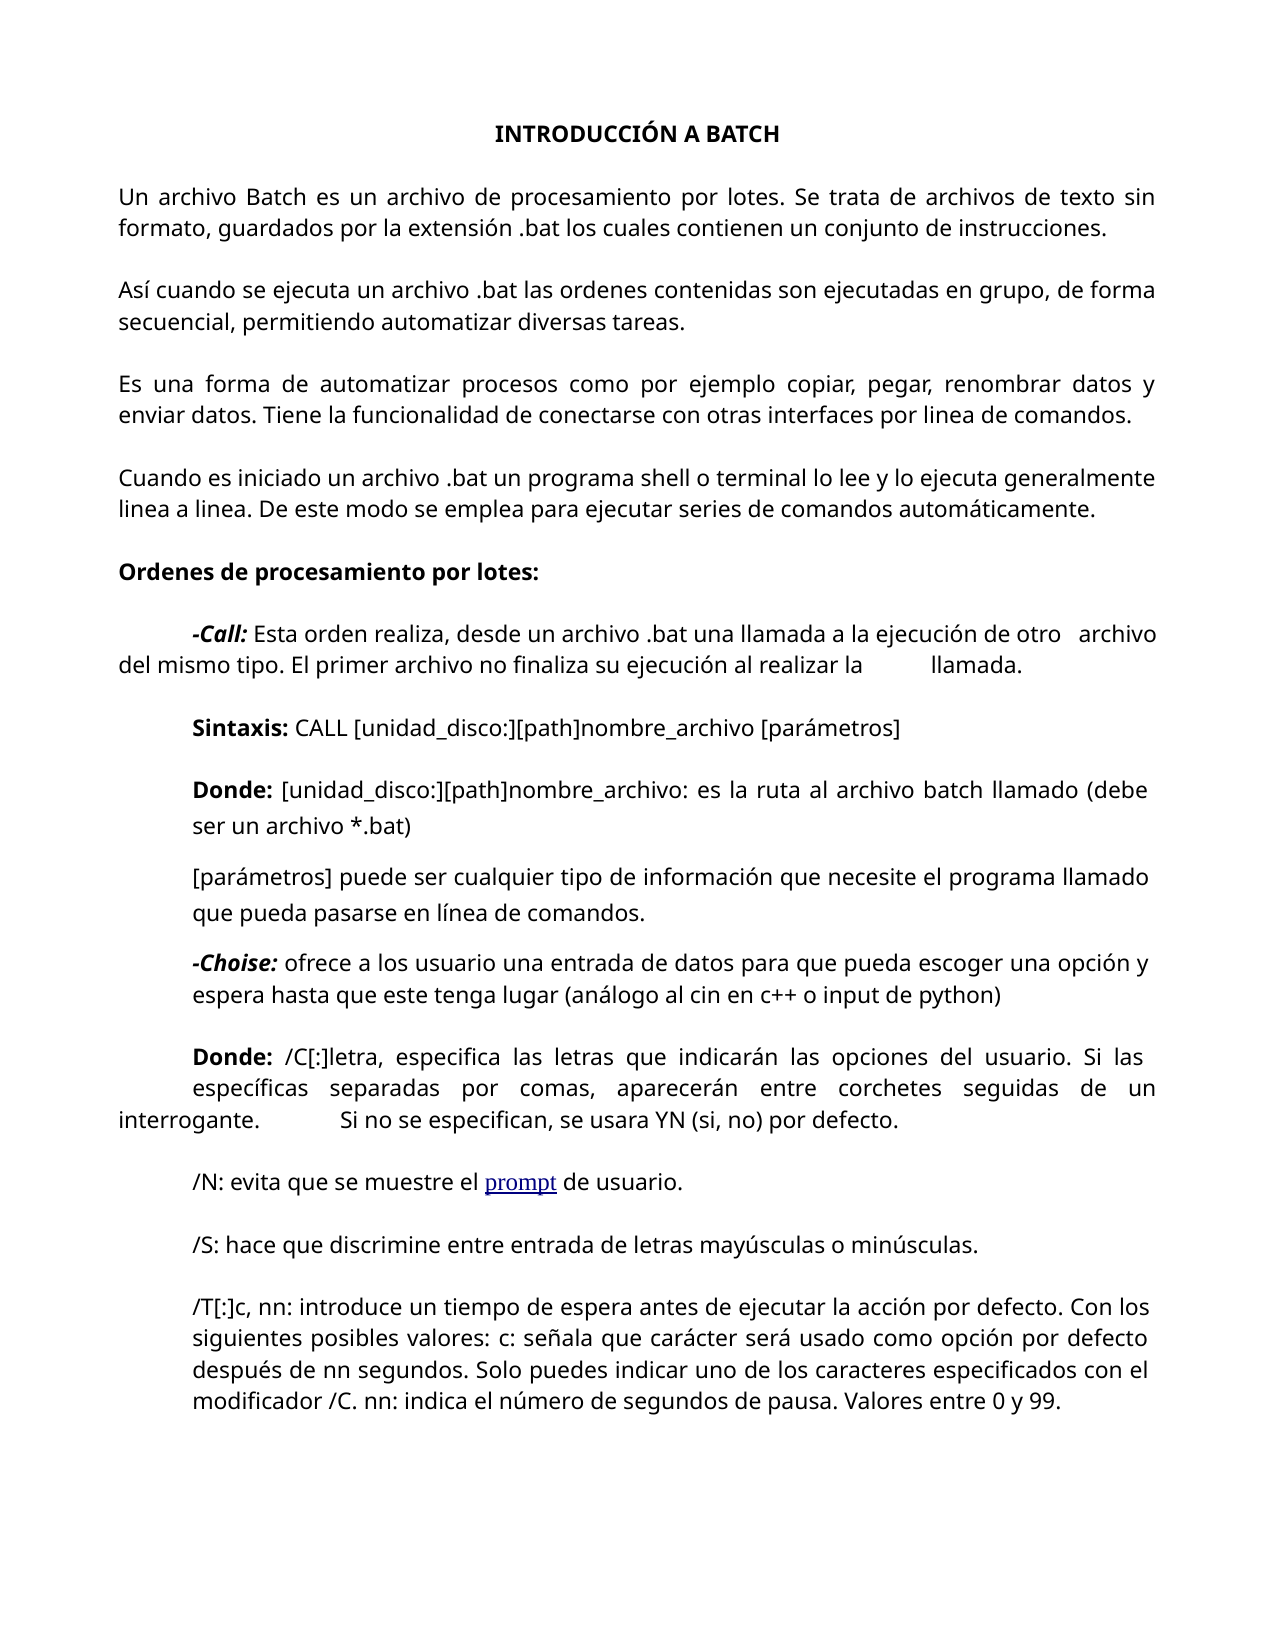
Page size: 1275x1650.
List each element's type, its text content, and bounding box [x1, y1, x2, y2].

text Un archivo Batch es un archivo de procesamiento por lotes. Se trata de archivos de texto sin formato, guardados por la extensión .bat los cuales contienen un conjunto de instrucciones. [118, 181, 1157, 243]
text Cuando es iniciado un archivo .bat un programa shell o terminal lo lee y lo ejecuta generalmente linea a linea. De este modo se emplea para ejecutar series de comandos automáticamente. [118, 462, 1157, 524]
text INTRODUCCIÓN A BATCH [118, 118, 1157, 149]
list /T[:]c, nn: introduce un tiempo de espera antes de ejecutar la acción por defecto. Con los siguientes posibles valores: c: señala que carácter será usado como opción por defecto después de nn segundos. Solo puedes indicar uno de los caracteres especificados con el modificador /C. nn: indica el número de segundos de pausa. Valores entre 0 y 99. [118, 1291, 1157, 1416]
text [parámetros] puede ser cualquier tipo de información que necesite el programa llamado que pueda pasarse en línea de comandos. [118, 861, 1157, 928]
list /S: hace que discrimine entre entrada de letras mayúsculas o minúsculas. [118, 1228, 1157, 1260]
text Donde: [unidad_disco:][path]nombre_archivo: es la ruta al archivo batch llamado (debe ser un archivo *.bat) [118, 774, 1157, 842]
text Así cuando se ejecuta un archivo .bat las ordenes contenidas son ejecutadas en grupo, de forma secuencial, permitiendo automatizar diversas tareas. [118, 274, 1157, 337]
text Es una forma de automatizar procesos como por ejemplo copiar, pegar, renombrar datos y enviar datos. Tiene la funcionalidad de conectarse con otras interfaces por linea de comandos. [118, 368, 1157, 431]
text Sintaxis: CALL [unidad_disco:][path]nombre_archivo [parámetros] [118, 712, 1157, 743]
list /N: evita que se muestre el prompt de usuario. [118, 1166, 1157, 1197]
text -Choise: ofrece a los usuario una entrada de datos para que pueda escoger una opción y espera hasta que este tenga lugar (análogo al cin en c++ o input de python) [118, 947, 1157, 1010]
text Ordenes de procesamiento por lotes: [118, 556, 1157, 587]
list Donde: /C[:]letra, especifica las letras que indicarán las opciones del usuario. Si las específicas separadas por comas, aparecerán entre corchetes seguidas de un interrogante. Si no se especifican, se usara YN (si, no) por defecto. [118, 1041, 1157, 1135]
text -Call: Esta orden realiza, desde un archivo .bat una llamada a la ejecución de otro archivo del mismo tipo. El primer archivo no finaliza su ejecución al realizar la llamada. [118, 618, 1157, 681]
